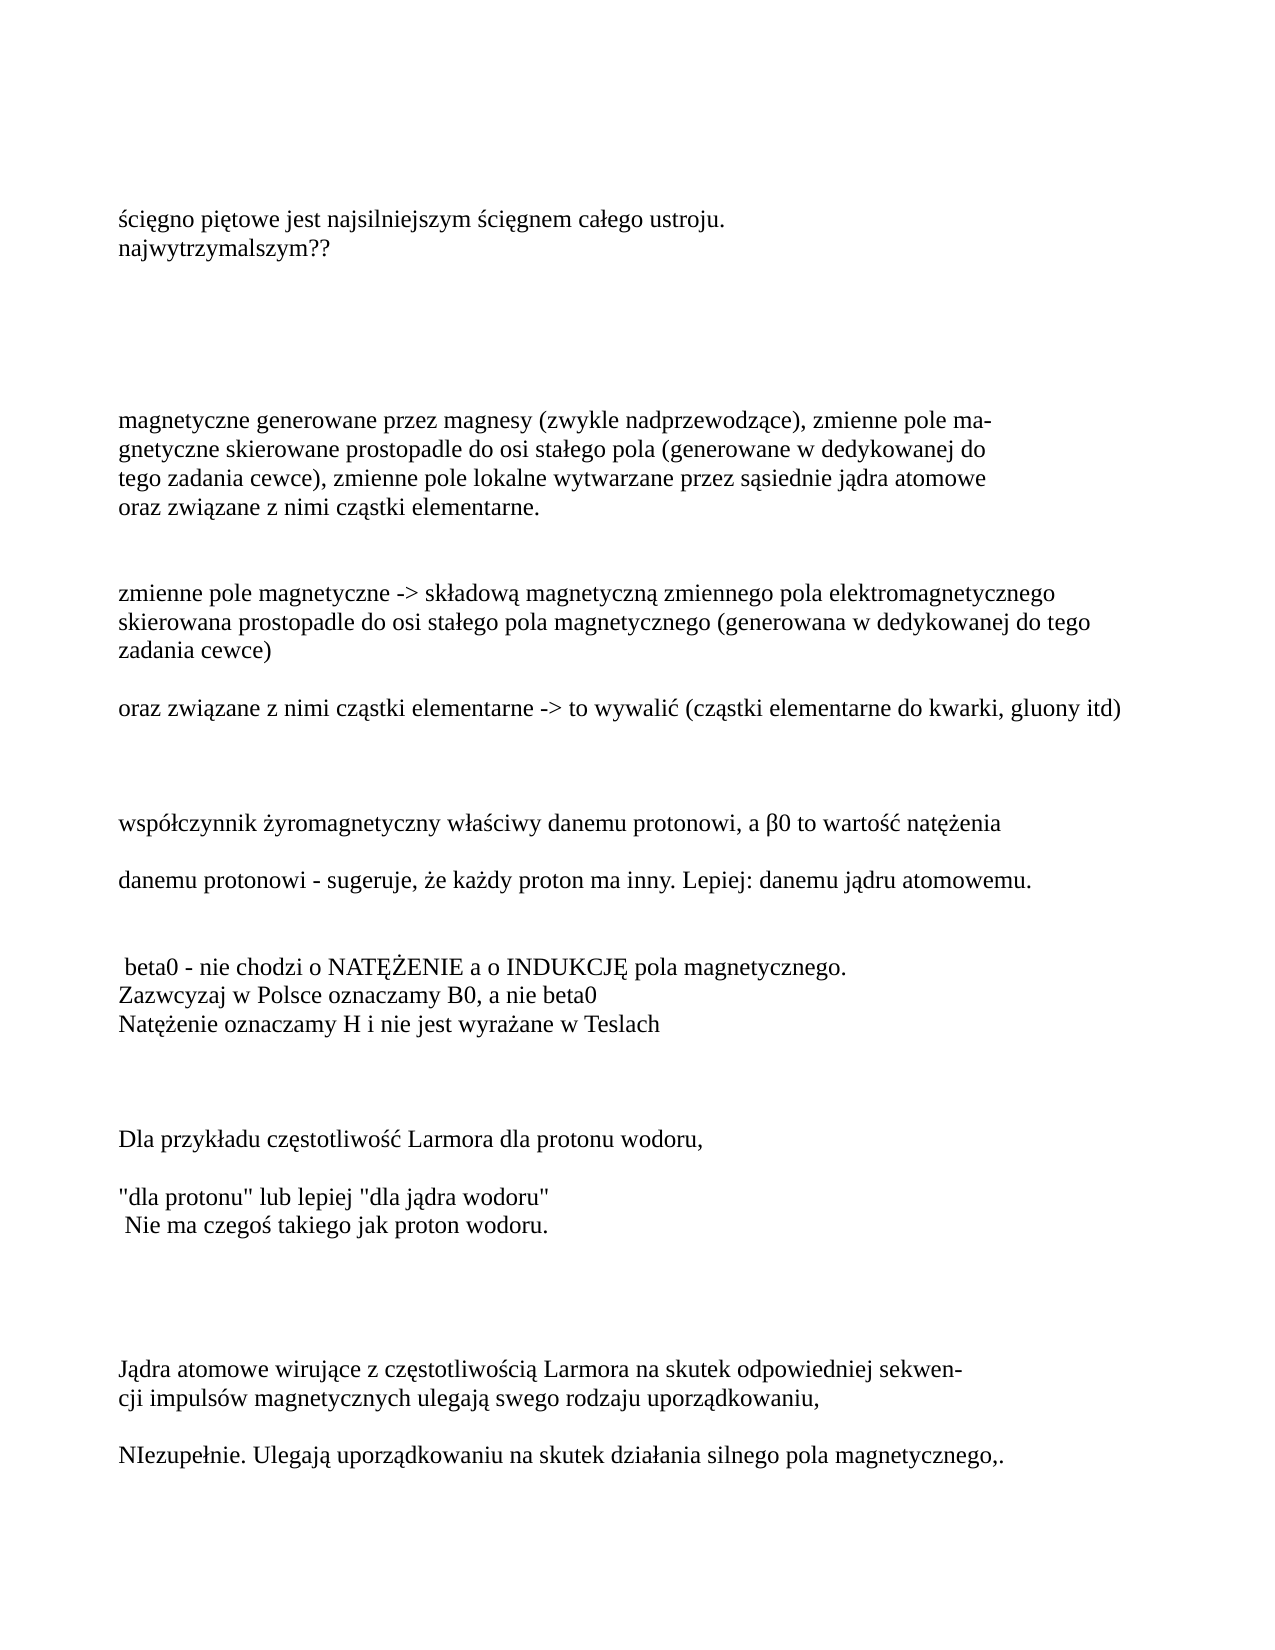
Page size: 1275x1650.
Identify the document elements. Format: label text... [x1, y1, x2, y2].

text oraz związane z nimi cząstki elementarne -> to wywalić (cząstki elementarne do kwarki, gluony itd) [118, 693, 1157, 722]
text współczynnik żyromagnetyczny właściwy danemu protonowi, a β0 to wartość natężenia [118, 808, 1157, 837]
text najwytrzymalszym?? [118, 233, 1157, 262]
text Dla przykładu częstotliwość Larmora dla protonu wodoru, [118, 1124, 1157, 1153]
text Zazwcyzaj w Polsce oznaczamy B0, a nie beta0 [118, 981, 1157, 1009]
text danemu protonowi - sugeruje, że każdy proton ma inny. Lepiej: danemu jądru atomowemu. [118, 866, 1157, 894]
text beta0 - nie chodzi o NATĘŻENIE a o INDUKCJĘ pola magnetycznego. [118, 952, 1157, 981]
text cji impulsów magnetycznych ulegają swego rodzaju uporządkowaniu, [118, 1383, 1157, 1412]
text "dla protonu" lub lepiej "dla jądra wodoru" [118, 1182, 1157, 1211]
text skierowana prostopadle do osi stałego pola magnetycznego (generowana w dedykowanej do tego zadania cewce) [118, 607, 1157, 664]
text zmienne pole magnetyczne -> składową magnetyczną zmiennego pola elektromagnetycznego [118, 578, 1157, 607]
text NIezupełnie. Ulegają uporządkowaniu na skutek działania silnego pola magnetycznego,. [118, 1441, 1157, 1469]
text tego zadania cewce), zmienne pole lokalne wytwarzane przez sąsiednie jądra atomowe [118, 463, 1157, 492]
text magnetyczne generowane przez magnesy (zwykle nadprzewodzące), zmienne pole ma- [118, 406, 1157, 434]
text ścięgno piętowe jest najsilniejszym ścięgnem całego ustroju. [118, 204, 1157, 233]
text oraz związane z nimi cząstki elementarne. [118, 492, 1157, 521]
text Nie ma czegoś takiego jak proton wodoru. [118, 1211, 1157, 1239]
text gnetyczne skierowane prostopadle do osi stałego pola (generowane w dedykowanej do [118, 434, 1157, 463]
text Natężenie oznaczamy H i nie jest wyrażane w Teslach [118, 1009, 1157, 1038]
text Jądra atomowe wirujące z częstotliwością Larmora na skutek odpowiedniej sekwen- [118, 1354, 1157, 1383]
